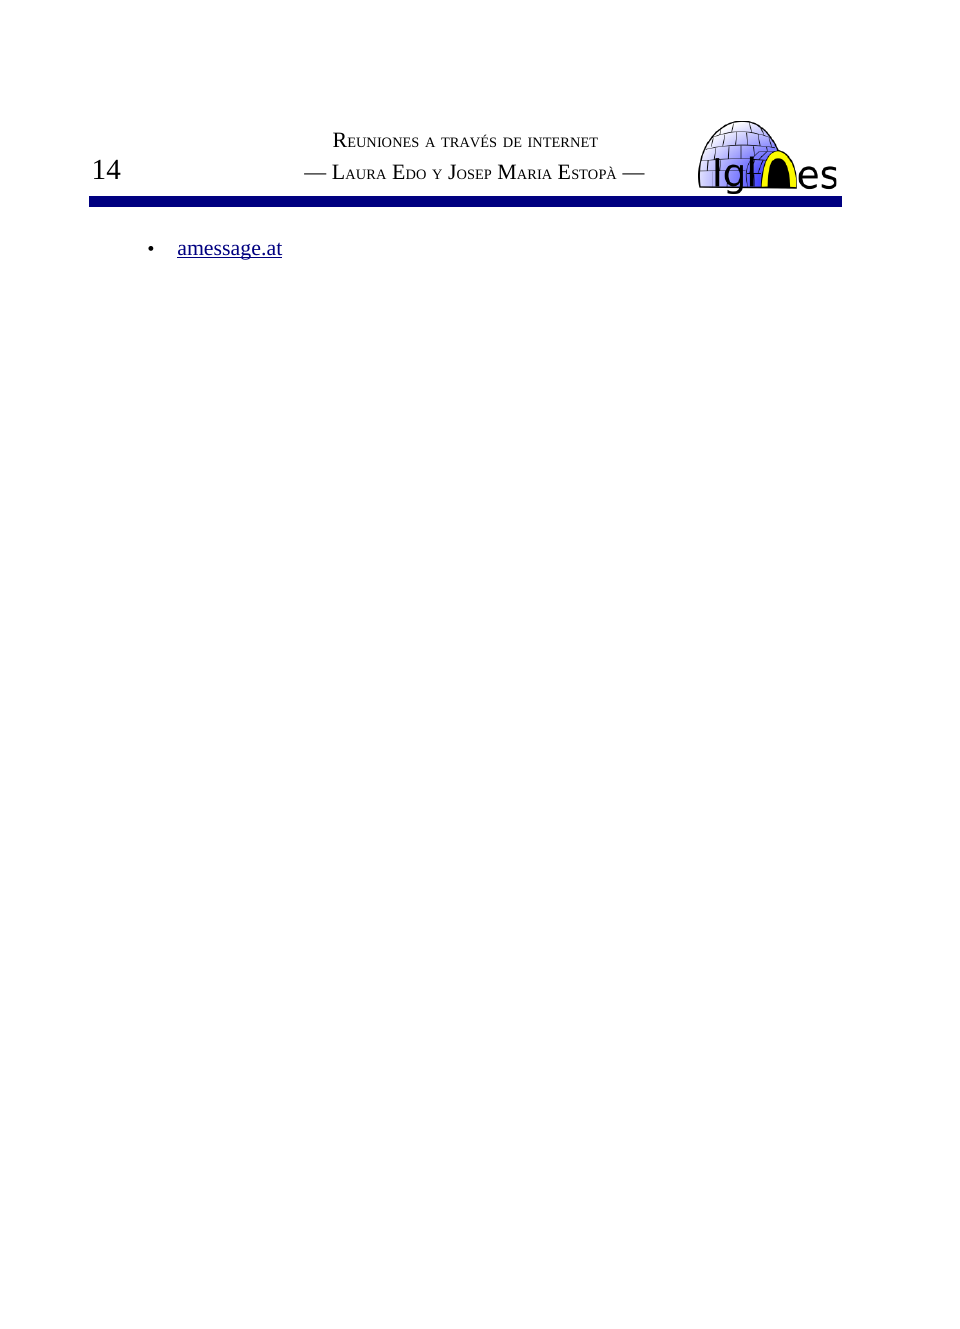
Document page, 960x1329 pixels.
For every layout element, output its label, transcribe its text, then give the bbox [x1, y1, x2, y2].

list amessage.at [148, 236, 842, 260]
picture [698, 121, 837, 194]
